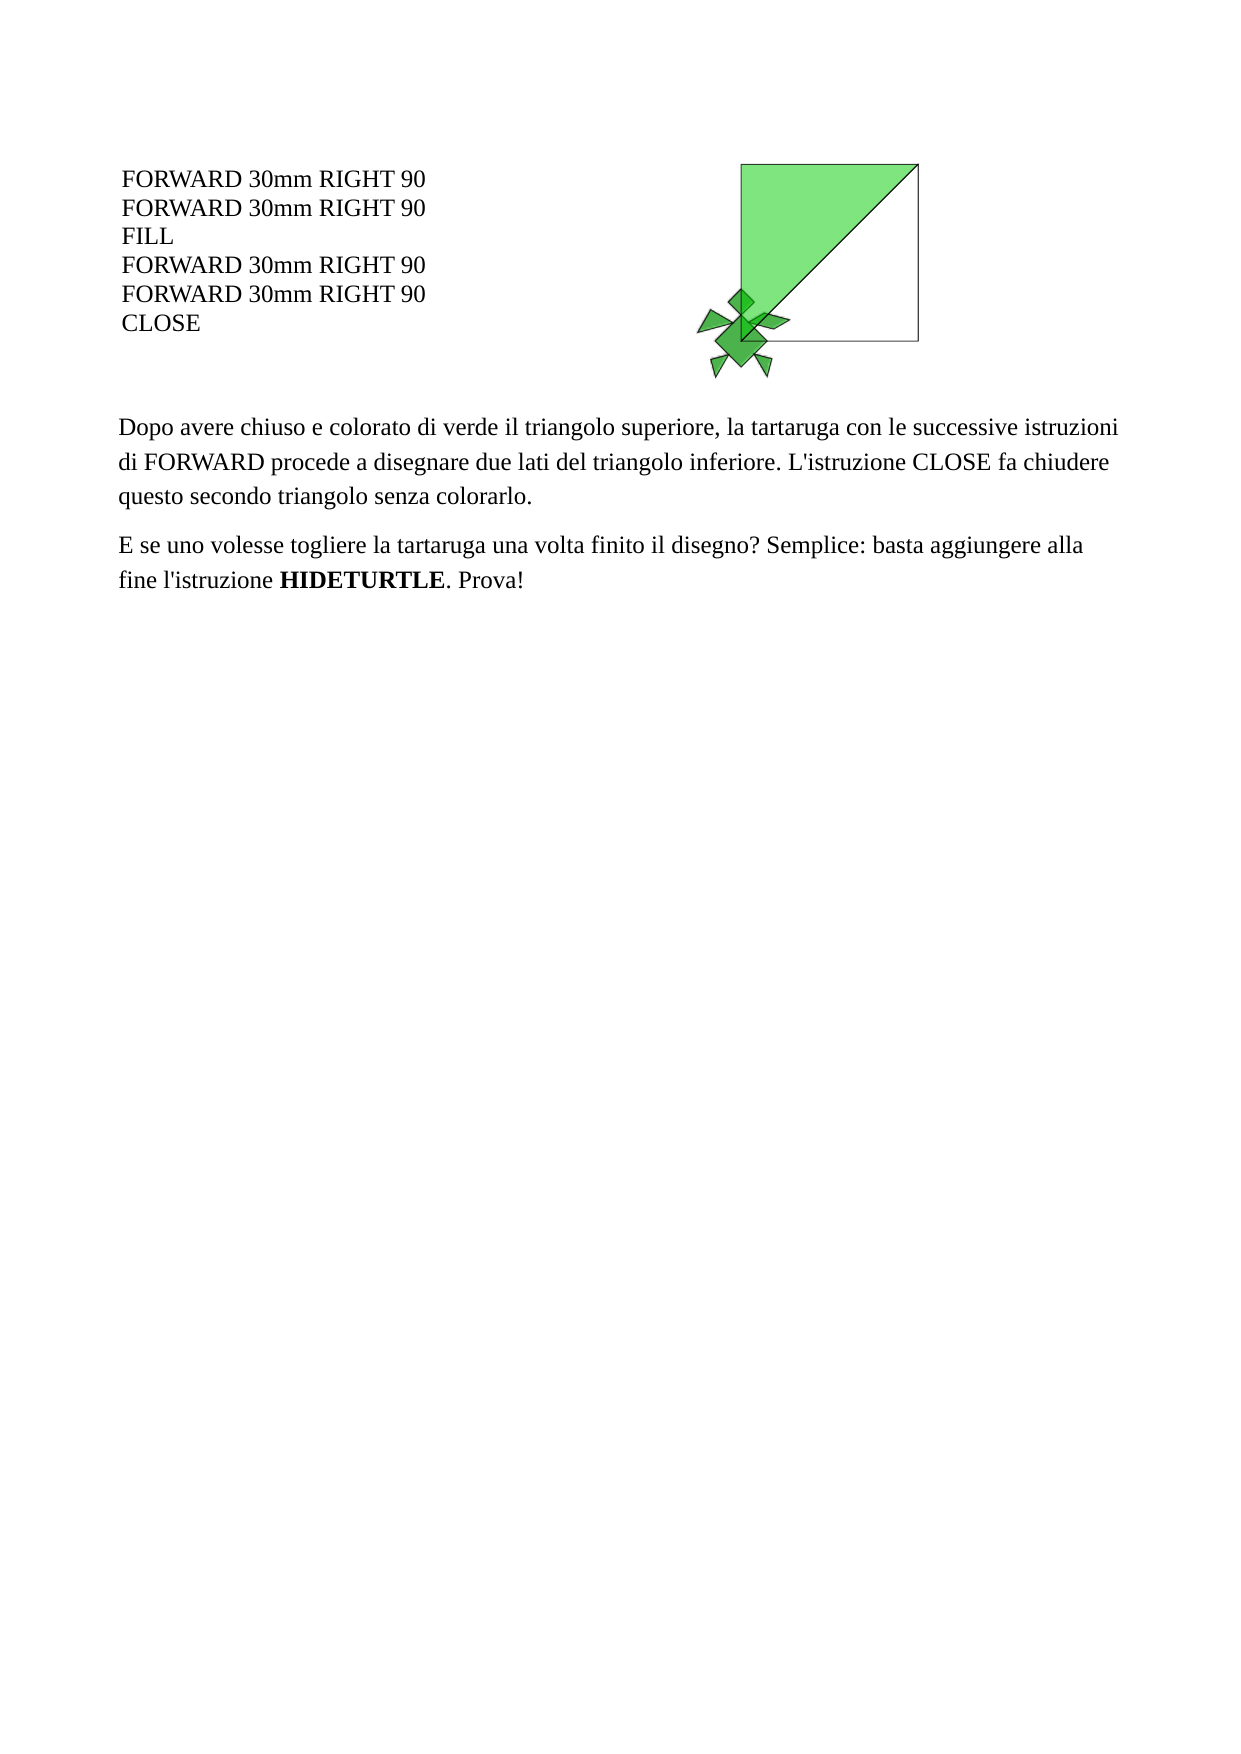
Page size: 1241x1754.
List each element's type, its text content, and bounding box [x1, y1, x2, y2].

text FORWARD 30mm RIGHT 90 [121, 250, 437, 279]
text FILL [121, 221, 437, 250]
text CLOSE [121, 308, 437, 336]
text FORWARD 30mm RIGHT 90 [121, 164, 437, 193]
text E se uno volesse togliere la tartaruga una volta finito il disegno? Semplice: basta aggiungere alla fine l'istruzione HIDETURTLE. Prova! [118, 531, 1122, 594]
text Dopo avere chiuso e colorato di verde il triangolo superiore, la tartaruga con le successive istruzioni di FORWARD procede a disegnare due lati del triangolo inferiore. L'istruzione CLOSE fa chiudere questo secondo triangolo senza colorarlo. [118, 412, 1122, 510]
text FORWARD 30mm RIGHT 90 [121, 279, 437, 308]
text FORWARD 30mm RIGHT 90 [121, 193, 437, 221]
